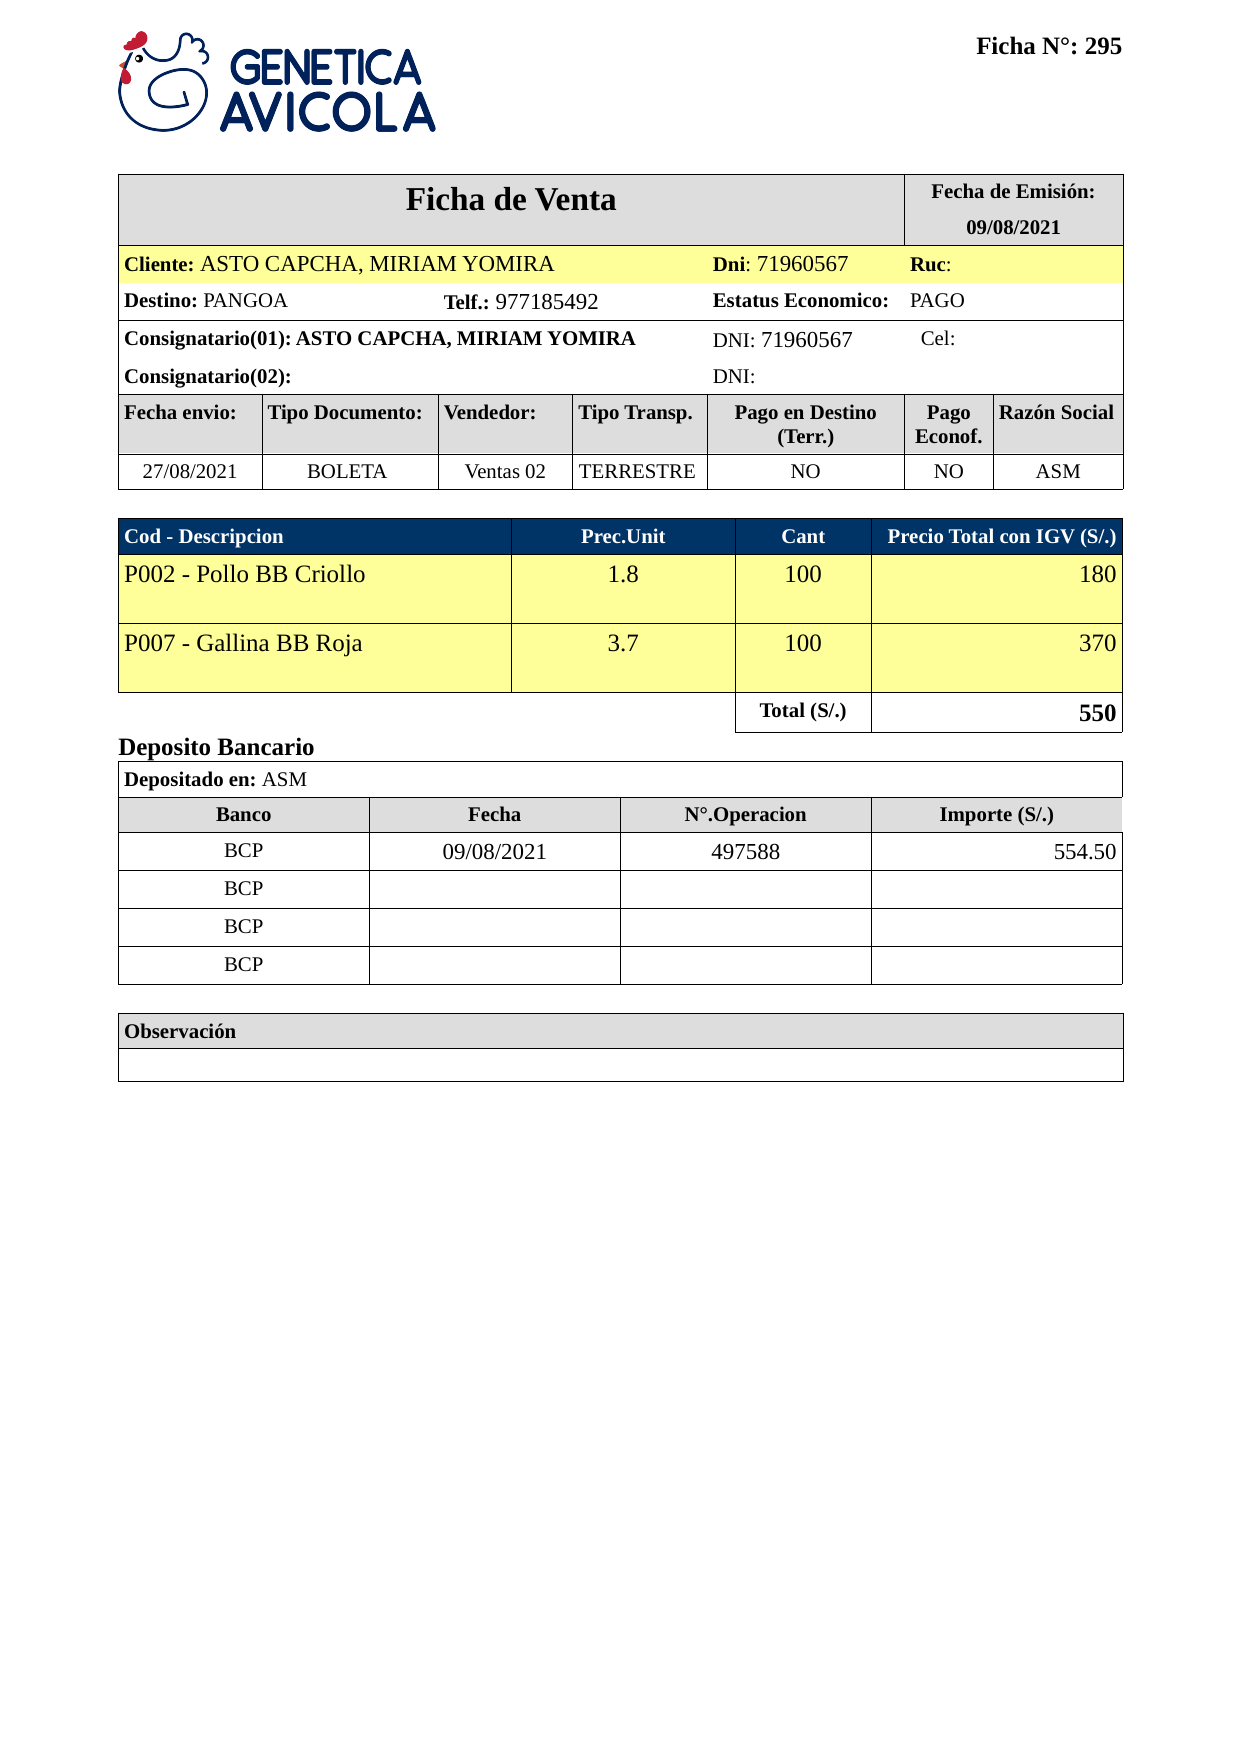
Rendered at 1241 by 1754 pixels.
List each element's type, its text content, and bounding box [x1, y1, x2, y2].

table_cell ASM [994, 455, 1123, 489]
table_cell Pago Econof. [905, 395, 993, 453]
table_cell Fecha [370, 798, 620, 832]
table_cell [370, 909, 620, 946]
text Deposito Bancario [118, 732, 1122, 761]
table_header Observación [119, 1014, 1123, 1048]
table_cell Pago en Destino (Terr.) [708, 395, 904, 453]
table_cell [370, 871, 620, 908]
table_header Fecha de Emisión: [905, 175, 1123, 209]
table_header Prec.Unit [512, 519, 735, 554]
table_cell [621, 909, 871, 946]
table_cell 554.50 [872, 833, 1122, 870]
table_cell Banco [119, 798, 369, 832]
table_cell Dni: 71960567 [707, 246, 904, 283]
table_cell Razón Social [994, 395, 1123, 453]
table_cell PAGO [904, 283, 1123, 320]
table_cell DNI: 71960567 [707, 321, 915, 358]
table_cell [621, 871, 871, 908]
table_header Ficha de Venta [119, 175, 904, 245]
table_cell Cliente: ASTO CAPCHA, MIRIAM YOMIRA [119, 246, 707, 283]
table_cell Estatus Economico: [707, 283, 904, 320]
table_cell BCP [119, 833, 369, 870]
table_cell Total (S/.) [736, 693, 871, 732]
table_cell Tipo Transp. [573, 395, 707, 453]
table_cell Importe (S/.) [872, 798, 1122, 832]
table_cell Fecha envio: [119, 395, 262, 453]
table_cell [119, 1049, 1123, 1081]
table_header Cod - Descripcion [119, 519, 511, 554]
table_cell [872, 909, 1122, 946]
table_cell Vendedor: [439, 395, 572, 453]
table_cell 100 [736, 555, 871, 623]
picture [118, 31, 436, 132]
table_cell 100 [736, 624, 871, 692]
table_cell NO [708, 455, 904, 489]
table_header Cant [736, 519, 871, 554]
table_cell 3.7 [512, 624, 735, 692]
table_cell [872, 871, 1122, 908]
table_cell Destino: PANGOA [119, 283, 438, 320]
table_cell BOLETA [263, 455, 438, 489]
table_cell N°.Operacion [621, 798, 871, 832]
table_cell 09/08/2021 [370, 833, 620, 870]
table_cell 180 [872, 555, 1122, 623]
table_cell Ventas 02 [439, 455, 572, 489]
table_cell [370, 947, 620, 984]
table_cell DNI: [707, 358, 1123, 394]
table_cell [511, 693, 735, 732]
table_cell 497588 [621, 833, 871, 870]
table_header Depositado en: ASM [119, 762, 1122, 797]
table_cell [872, 947, 1122, 984]
table_cell TERRESTRE [573, 455, 707, 489]
table_header Precio Total con IGV (S/.) [872, 519, 1122, 554]
table_cell Tipo Documento: [263, 395, 438, 453]
table_cell Consignatario(01): ASTO CAPCHA, MIRIAM YOMIRA [119, 321, 707, 358]
table_cell BCP [119, 871, 369, 908]
table_cell BCP [119, 947, 369, 984]
table_cell P007 - Gallina BB Roja [119, 624, 511, 692]
table_cell [621, 947, 871, 984]
table_cell 550 [872, 693, 1122, 732]
table_cell Cel: [915, 321, 1123, 358]
table_cell 370 [872, 624, 1122, 692]
table_cell BCP [119, 909, 369, 946]
table_cell Ruc: [904, 246, 1123, 283]
table_cell Consignatario(02): [119, 358, 707, 394]
table_cell P002 - Pollo BB Criollo [119, 555, 511, 623]
table_cell [118, 693, 511, 732]
table_cell NO [905, 455, 993, 489]
table_cell 27/08/2021 [119, 455, 262, 489]
table_cell 09/08/2021 [905, 209, 1123, 245]
table_cell 1.8 [512, 555, 735, 623]
table_cell Telf.: 977185492 [438, 283, 707, 320]
